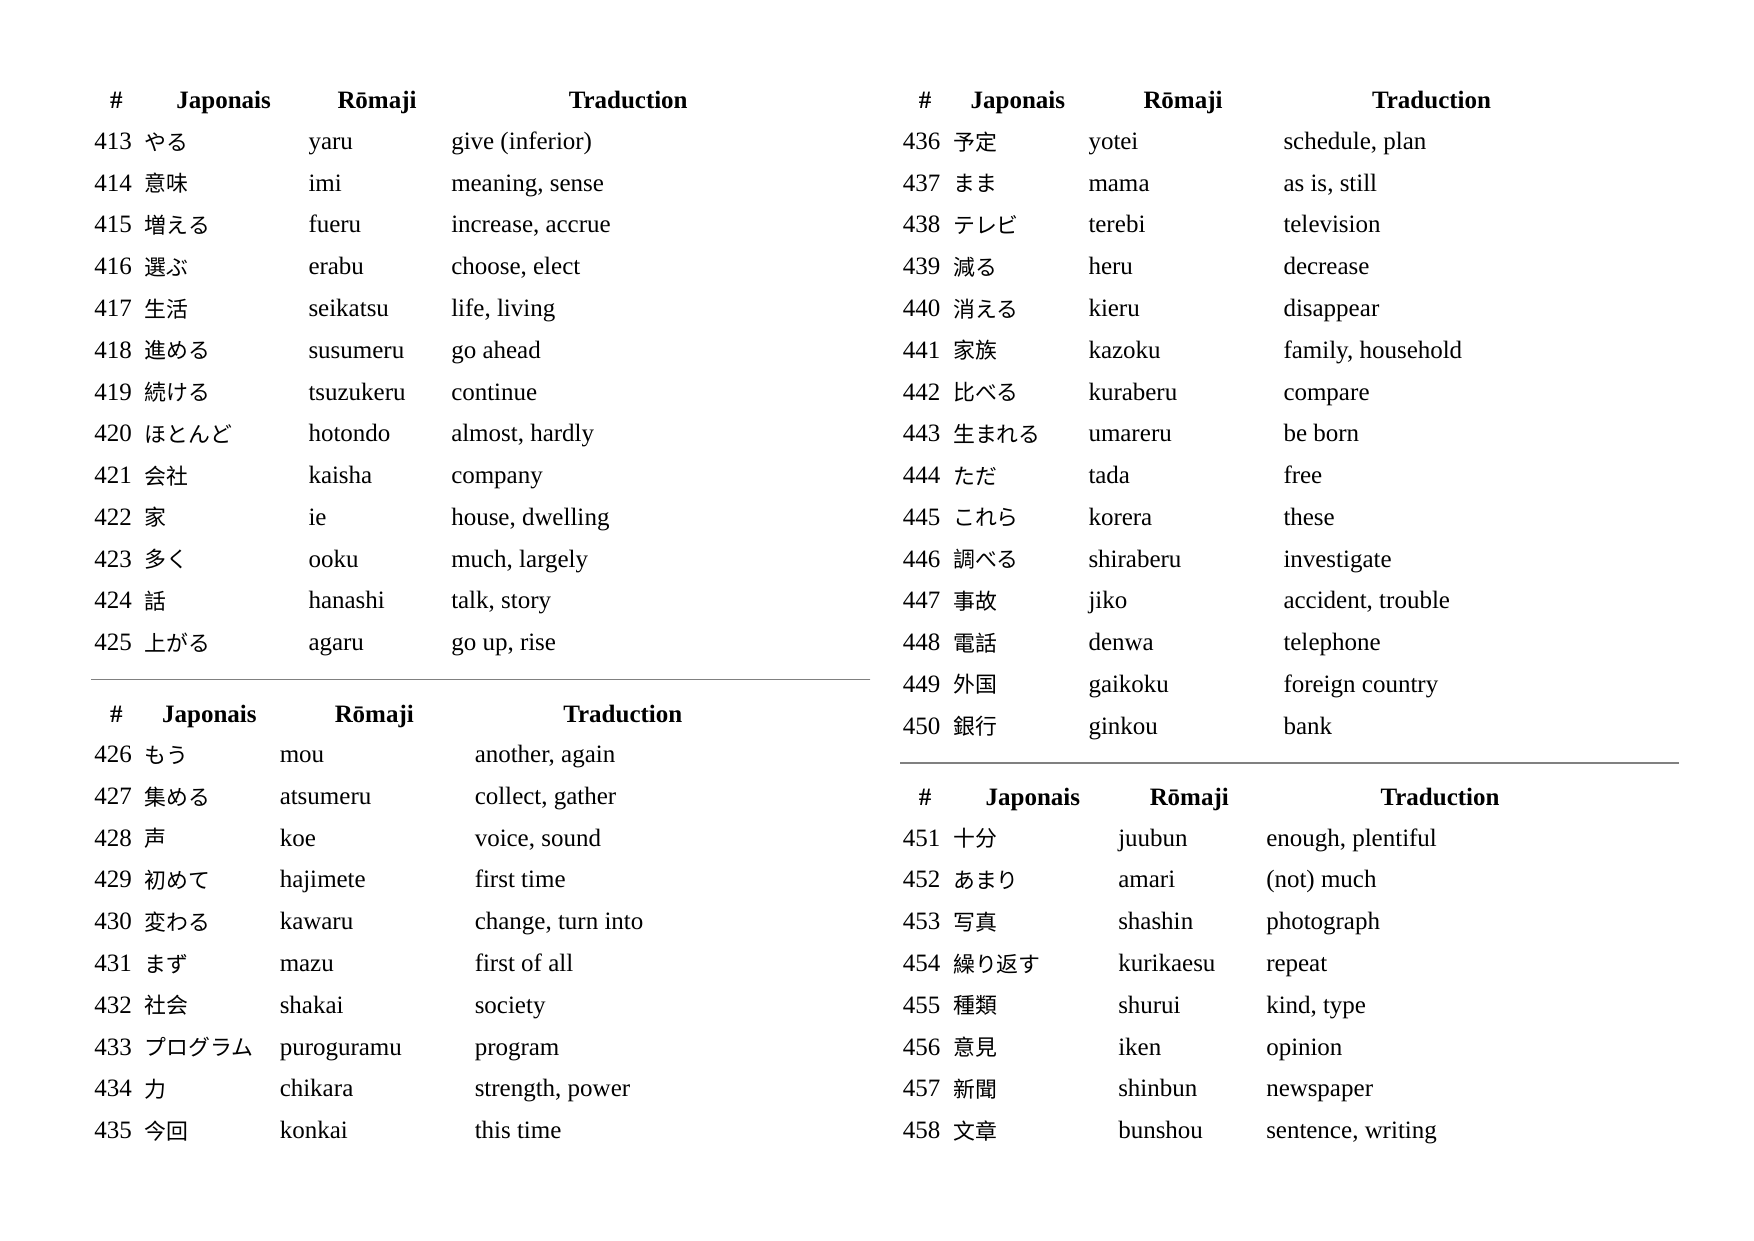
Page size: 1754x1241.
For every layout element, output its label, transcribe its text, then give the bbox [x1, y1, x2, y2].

table_cell be born [1280, 414, 1582, 456]
table_cell give (inferior) [448, 122, 808, 163]
table_cell 予定 [950, 122, 1085, 163]
table_cell shashin [1115, 902, 1263, 944]
table_cell life, living [448, 289, 808, 330]
table_cell talk, story [448, 581, 808, 623]
table_cell jiko [1085, 581, 1280, 623]
table_cell schedule, plan [1280, 122, 1582, 163]
table_cell 意味 [141, 163, 305, 205]
table_cell 消える [950, 289, 1085, 330]
table_cell 419 [91, 372, 141, 414]
table_cell 434 [91, 1069, 141, 1111]
table_cell 416 [91, 247, 141, 289]
table_cell mazu [277, 944, 472, 986]
table_cell 比べる [950, 372, 1085, 414]
table_cell umareru [1085, 414, 1280, 456]
table_cell program [472, 1027, 773, 1069]
table_cell 417 [91, 289, 141, 330]
table_cell konkai [277, 1111, 472, 1153]
table_cell 声 [141, 819, 277, 860]
table_cell house, dwelling [448, 498, 808, 539]
table_cell sentence, writing [1263, 1111, 1617, 1153]
table_cell go up, rise [448, 623, 808, 664]
table_cell 減る [950, 247, 1085, 289]
table_cell puroguramu [277, 1027, 472, 1069]
table_cell investigate [1280, 539, 1582, 581]
table_cell family, household [1280, 330, 1582, 372]
table_cell 445 [900, 498, 950, 539]
table_cell 進める [141, 330, 305, 372]
table_cell ie [305, 498, 448, 539]
table_cell opinion [1263, 1027, 1617, 1069]
table_cell 423 [91, 539, 141, 581]
table_cell another, again [472, 735, 773, 777]
table_cell 集める [141, 777, 277, 818]
table_cell free [1280, 456, 1582, 497]
table_cell 440 [900, 289, 950, 330]
table_header Traduction [472, 696, 773, 735]
table_cell 422 [91, 498, 141, 539]
table_cell (not) much [1263, 860, 1617, 902]
table_cell 文章 [950, 1111, 1115, 1153]
table_cell 444 [900, 456, 950, 497]
table_cell 多く [141, 539, 305, 581]
table_cell shurui [1115, 986, 1263, 1027]
table_cell 443 [900, 414, 950, 456]
table_cell ほとんど [141, 414, 305, 456]
table_cell 外国 [950, 665, 1085, 706]
table_cell 話 [141, 581, 305, 623]
table_cell 446 [900, 539, 950, 581]
table_cell まま [950, 163, 1085, 205]
table_header Japonais [141, 696, 277, 735]
table_cell collect, gather [472, 777, 773, 818]
table_cell company [448, 456, 808, 497]
table_cell photograph [1263, 902, 1617, 944]
table_cell go ahead [448, 330, 808, 372]
table_header Rōmaji [277, 696, 472, 735]
table_cell 427 [91, 777, 141, 818]
table_cell disappear [1280, 289, 1582, 330]
table_cell first time [472, 860, 773, 902]
table_cell bank [1280, 706, 1582, 748]
table_cell first of all [472, 944, 773, 986]
table_cell fueru [305, 205, 448, 247]
table_cell 生活 [141, 289, 305, 330]
table_cell あまり [950, 860, 1115, 902]
table_cell 450 [900, 706, 950, 748]
table_cell 455 [900, 986, 950, 1027]
table_cell 社会 [141, 986, 277, 1027]
table_cell tsuzukeru [305, 372, 448, 414]
table_cell these [1280, 498, 1582, 539]
table_cell 441 [900, 330, 950, 372]
table_cell 439 [900, 247, 950, 289]
table_cell 種類 [950, 986, 1115, 1027]
table_cell 425 [91, 623, 141, 664]
table_cell 上がる [141, 623, 305, 664]
table_cell terebi [1085, 205, 1280, 247]
table_header Japonais [141, 83, 305, 122]
table_cell yaru [305, 122, 448, 163]
table_cell 家 [141, 498, 305, 539]
table_cell society [472, 986, 773, 1027]
table_cell 会社 [141, 456, 305, 497]
table_cell continue [448, 372, 808, 414]
table_cell seikatsu [305, 289, 448, 330]
table_cell 選ぶ [141, 247, 305, 289]
table_cell ooku [305, 539, 448, 581]
table_cell iken [1115, 1027, 1263, 1069]
table_cell hotondo [305, 414, 448, 456]
table_cell kawaru [277, 902, 472, 944]
table_cell almost, hardly [448, 414, 808, 456]
table_header # [900, 83, 950, 122]
table_cell 448 [900, 623, 950, 664]
table_cell 429 [91, 860, 141, 902]
table_cell 418 [91, 330, 141, 372]
table_cell 変わる [141, 902, 277, 944]
table_header Traduction [448, 83, 808, 122]
table_cell korera [1085, 498, 1280, 539]
table_cell 生まれる [950, 414, 1085, 456]
table_cell 456 [900, 1027, 950, 1069]
table_cell 436 [900, 122, 950, 163]
table_cell denwa [1085, 623, 1280, 664]
table_cell 431 [91, 944, 141, 986]
table_cell mou [277, 735, 472, 777]
table_cell repeat [1263, 944, 1617, 986]
table_cell 421 [91, 456, 141, 497]
table_cell as is, still [1280, 163, 1582, 205]
table_cell amari [1115, 860, 1263, 902]
table_cell susumeru [305, 330, 448, 372]
table_cell imi [305, 163, 448, 205]
table_cell 意見 [950, 1027, 1115, 1069]
table_cell change, turn into [472, 902, 773, 944]
table_cell 424 [91, 581, 141, 623]
table_cell strength, power [472, 1069, 773, 1111]
table_cell mama [1085, 163, 1280, 205]
table_cell much, largely [448, 539, 808, 581]
table_cell これら [950, 498, 1085, 539]
table_cell 457 [900, 1069, 950, 1111]
table_cell meaning, sense [448, 163, 808, 205]
table_cell 437 [900, 163, 950, 205]
table_cell 新聞 [950, 1069, 1115, 1111]
table_cell atsumeru [277, 777, 472, 818]
table_cell 写真 [950, 902, 1115, 944]
table_cell erabu [305, 247, 448, 289]
table_cell プログラム [141, 1027, 277, 1069]
table_cell 426 [91, 735, 141, 777]
table_cell accident, trouble [1280, 581, 1582, 623]
table_cell 事故 [950, 581, 1085, 623]
table_cell 453 [900, 902, 950, 944]
table_cell voice, sound [472, 819, 773, 860]
table_cell 415 [91, 205, 141, 247]
table_cell kuraberu [1085, 372, 1280, 414]
table_cell shakai [277, 986, 472, 1027]
table_cell 449 [900, 665, 950, 706]
table_cell kieru [1085, 289, 1280, 330]
table_cell 電話 [950, 623, 1085, 664]
table_header # [91, 696, 141, 735]
table_cell yotei [1085, 122, 1280, 163]
table_cell やる [141, 122, 305, 163]
table_cell enough, plentiful [1263, 819, 1617, 860]
table_cell choose, elect [448, 247, 808, 289]
table_cell テレビ [950, 205, 1085, 247]
table_cell 451 [900, 819, 950, 860]
table_header Rōmaji [1115, 780, 1263, 818]
table_cell 家族 [950, 330, 1085, 372]
table_cell ただ [950, 456, 1085, 497]
table_header Traduction [1263, 780, 1617, 818]
table_cell kazoku [1085, 330, 1280, 372]
table_cell 続ける [141, 372, 305, 414]
table_cell bunshou [1115, 1111, 1263, 1153]
table_cell 447 [900, 581, 950, 623]
table_cell tada [1085, 456, 1280, 497]
table_cell koe [277, 819, 472, 860]
table_cell 調べる [950, 539, 1085, 581]
table_cell shinbun [1115, 1069, 1263, 1111]
table_cell foreign country [1280, 665, 1582, 706]
table_cell compare [1280, 372, 1582, 414]
table_header # [900, 780, 950, 818]
table_cell 432 [91, 986, 141, 1027]
table_cell 414 [91, 163, 141, 205]
table_cell chikara [277, 1069, 472, 1111]
table_cell increase, accrue [448, 205, 808, 247]
table_cell 420 [91, 414, 141, 456]
table_cell 435 [91, 1111, 141, 1153]
table_cell 442 [900, 372, 950, 414]
table_header Japonais [950, 780, 1115, 818]
table_cell ginkou [1085, 706, 1280, 748]
table_cell 433 [91, 1027, 141, 1069]
table_cell shiraberu [1085, 539, 1280, 581]
table_cell 452 [900, 860, 950, 902]
table_cell kaisha [305, 456, 448, 497]
table_cell 430 [91, 902, 141, 944]
table_cell もう [141, 735, 277, 777]
table_cell 438 [900, 205, 950, 247]
table_cell 454 [900, 944, 950, 986]
table_header # [91, 83, 141, 122]
table_cell agaru [305, 623, 448, 664]
table_header Rōmaji [1085, 83, 1280, 122]
table_cell hanashi [305, 581, 448, 623]
table_cell 増える [141, 205, 305, 247]
table_cell 力 [141, 1069, 277, 1111]
table_cell まず [141, 944, 277, 986]
table_cell television [1280, 205, 1582, 247]
table_cell 今回 [141, 1111, 277, 1153]
table_cell this time [472, 1111, 773, 1153]
table_header Traduction [1280, 83, 1582, 122]
table_header Rōmaji [305, 83, 448, 122]
table_cell 413 [91, 122, 141, 163]
table_cell decrease [1280, 247, 1582, 289]
table_cell kind, type [1263, 986, 1617, 1027]
table_cell 繰り返す [950, 944, 1115, 986]
table_cell heru [1085, 247, 1280, 289]
table_cell hajimete [277, 860, 472, 902]
table_cell juubun [1115, 819, 1263, 860]
table_cell gaikoku [1085, 665, 1280, 706]
table_cell kurikaesu [1115, 944, 1263, 986]
table_cell 銀行 [950, 706, 1085, 748]
table_header Japonais [950, 83, 1085, 122]
table_cell newspaper [1263, 1069, 1617, 1111]
table_cell 458 [900, 1111, 950, 1153]
table_cell telephone [1280, 623, 1582, 664]
table_cell 初めて [141, 860, 277, 902]
table_cell 十分 [950, 819, 1115, 860]
table_cell 428 [91, 819, 141, 860]
